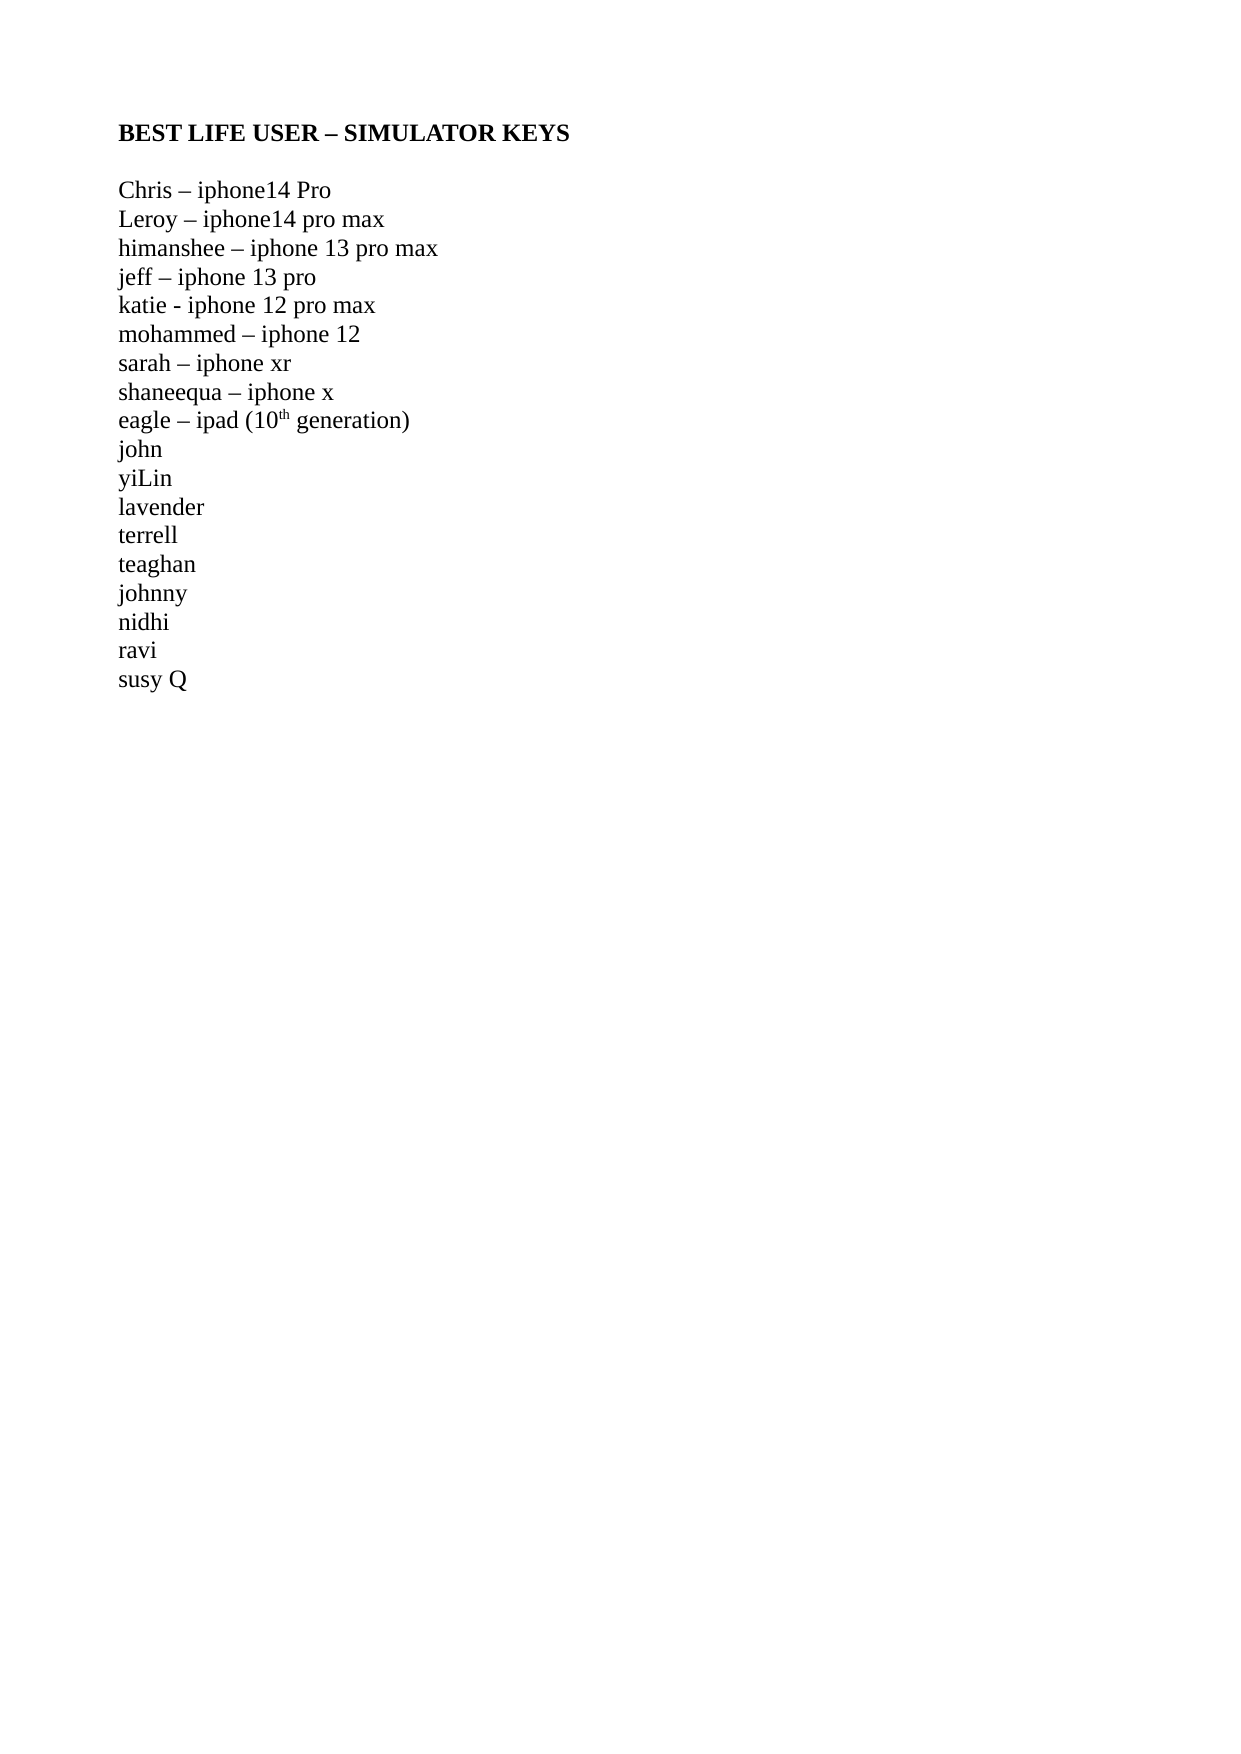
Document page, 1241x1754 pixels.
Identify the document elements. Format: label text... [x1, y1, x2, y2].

text eagle – ipad (10th generation) [118, 406, 1122, 434]
text himanshee – iphone 13 pro max [118, 233, 1122, 262]
text Leroy – iphone14 pro max [118, 204, 1122, 233]
text john [118, 434, 1122, 463]
text lavender [118, 492, 1122, 521]
text johnny [118, 578, 1122, 607]
text jeff – iphone 13 pro [118, 262, 1122, 291]
text Chris – iphone14 Pro [118, 176, 1122, 204]
text sarah – iphone xr [118, 348, 1122, 377]
text susy Q [118, 664, 1122, 693]
text katie - iphone 12 pro max [118, 291, 1122, 319]
text mohammed – iphone 12 [118, 319, 1122, 348]
text terrell [118, 521, 1122, 549]
text shaneequa – iphone x [118, 377, 1122, 406]
text nidhi [118, 607, 1122, 636]
text teaghan [118, 549, 1122, 578]
text ravi [118, 636, 1122, 664]
text BEST LIFE USER – SIMULATOR KEYS [118, 118, 1122, 147]
text yiLin [118, 463, 1122, 492]
